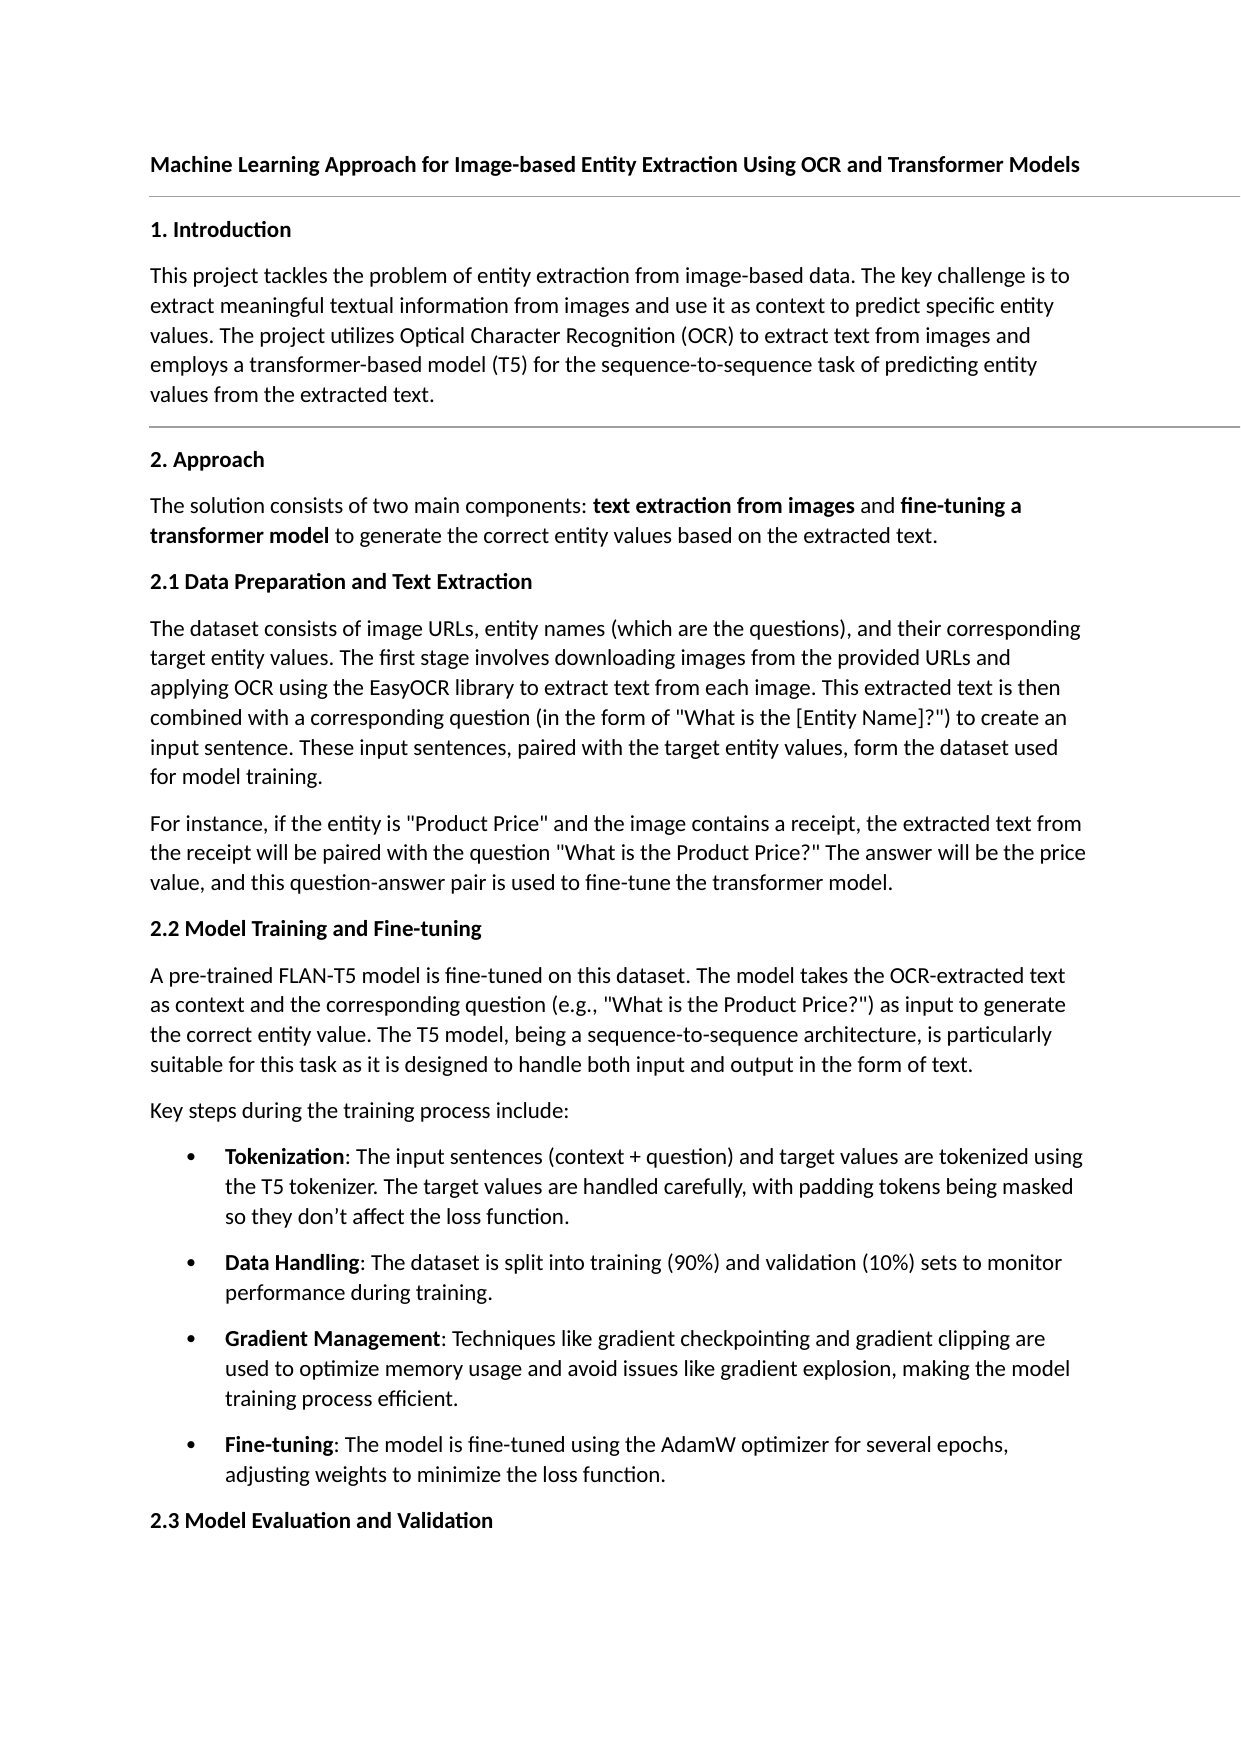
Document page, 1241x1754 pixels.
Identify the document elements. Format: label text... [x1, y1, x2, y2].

text Machine Learning Approach for Image-based Entity Extraction Using OCR and Transformer Models [150, 150, 1090, 178]
text 2.1 Data Preparation and Text Extraction [150, 567, 1090, 596]
list Tokenization: The input sentences (context + question) and target values are tokenized using the T5 tokenizer. The target values are handled carefully, with padding tokens being masked so they don’t affect the loss function. [187, 1142, 1090, 1230]
text 2.3 Model Evaluation and Validation [150, 1506, 1090, 1534]
list Data Handling: The dataset is split into training (90%) and validation (10%) sets to monitor performance during training. [187, 1248, 1090, 1306]
text The solution consists of two main components: text extraction from images and fine-tuning a transformer model to generate the correct entity values based on the extracted text. [150, 491, 1090, 549]
list Gradient Management: Techniques like gradient checkpointing and gradient clipping are used to optimize memory usage and avoid issues like gradient explosion, making the model training process efficient. [187, 1324, 1090, 1412]
text The dataset consists of image URLs, entity names (which are the questions), and their corresponding target entity values. The first stage involves downloading images from the provided URLs and applying OCR using the EasyOCR library to extract text from each image. This extracted text is then combined with a corresponding question (in the form of "What is the [Entity Name]?") to create an input sentence. These input sentences, paired with the target entity values, form the dataset used for model training. [150, 614, 1090, 790]
text 1. Introduction [150, 215, 1090, 243]
text Key steps during the training process include: [150, 1096, 1090, 1124]
text A pre-trained FLAN-T5 model is fine-tuned on this dataset. The model takes the OCR-extracted text as context and the corresponding question (e.g., "What is the Product Price?") as input to generate the correct entity value. The T5 model, being a sequence-to-sequence architecture, is particularly suitable for this task as it is designed to handle both input and output in the form of text. [150, 961, 1090, 1078]
text For instance, if the entity is "Product Price" and the image contains a receipt, the extracted text from the receipt will be paired with the question "What is the Product Price?" The answer will be the price value, and this question-answer pair is used to fine-tune the transformer model. [150, 809, 1090, 896]
text 2. Approach [150, 445, 1090, 473]
text 2.2 Model Training and Fine-tuning [150, 914, 1090, 942]
text This project tackles the problem of entity extraction from image-based data. The key challenge is to extract meaningful textual information from images and use it as context to predict specific entity values. The project utilizes Optical Character Recognition (OCR) to extract text from images and employs a transformer-based model (T5) for the sequence-to-sequence task of predicting entity values from the extracted text. [150, 261, 1090, 408]
list Fine-tuning: The model is fine-tuned using the AdamW optimizer for several epochs, adjusting weights to minimize the loss function. [187, 1430, 1090, 1488]
